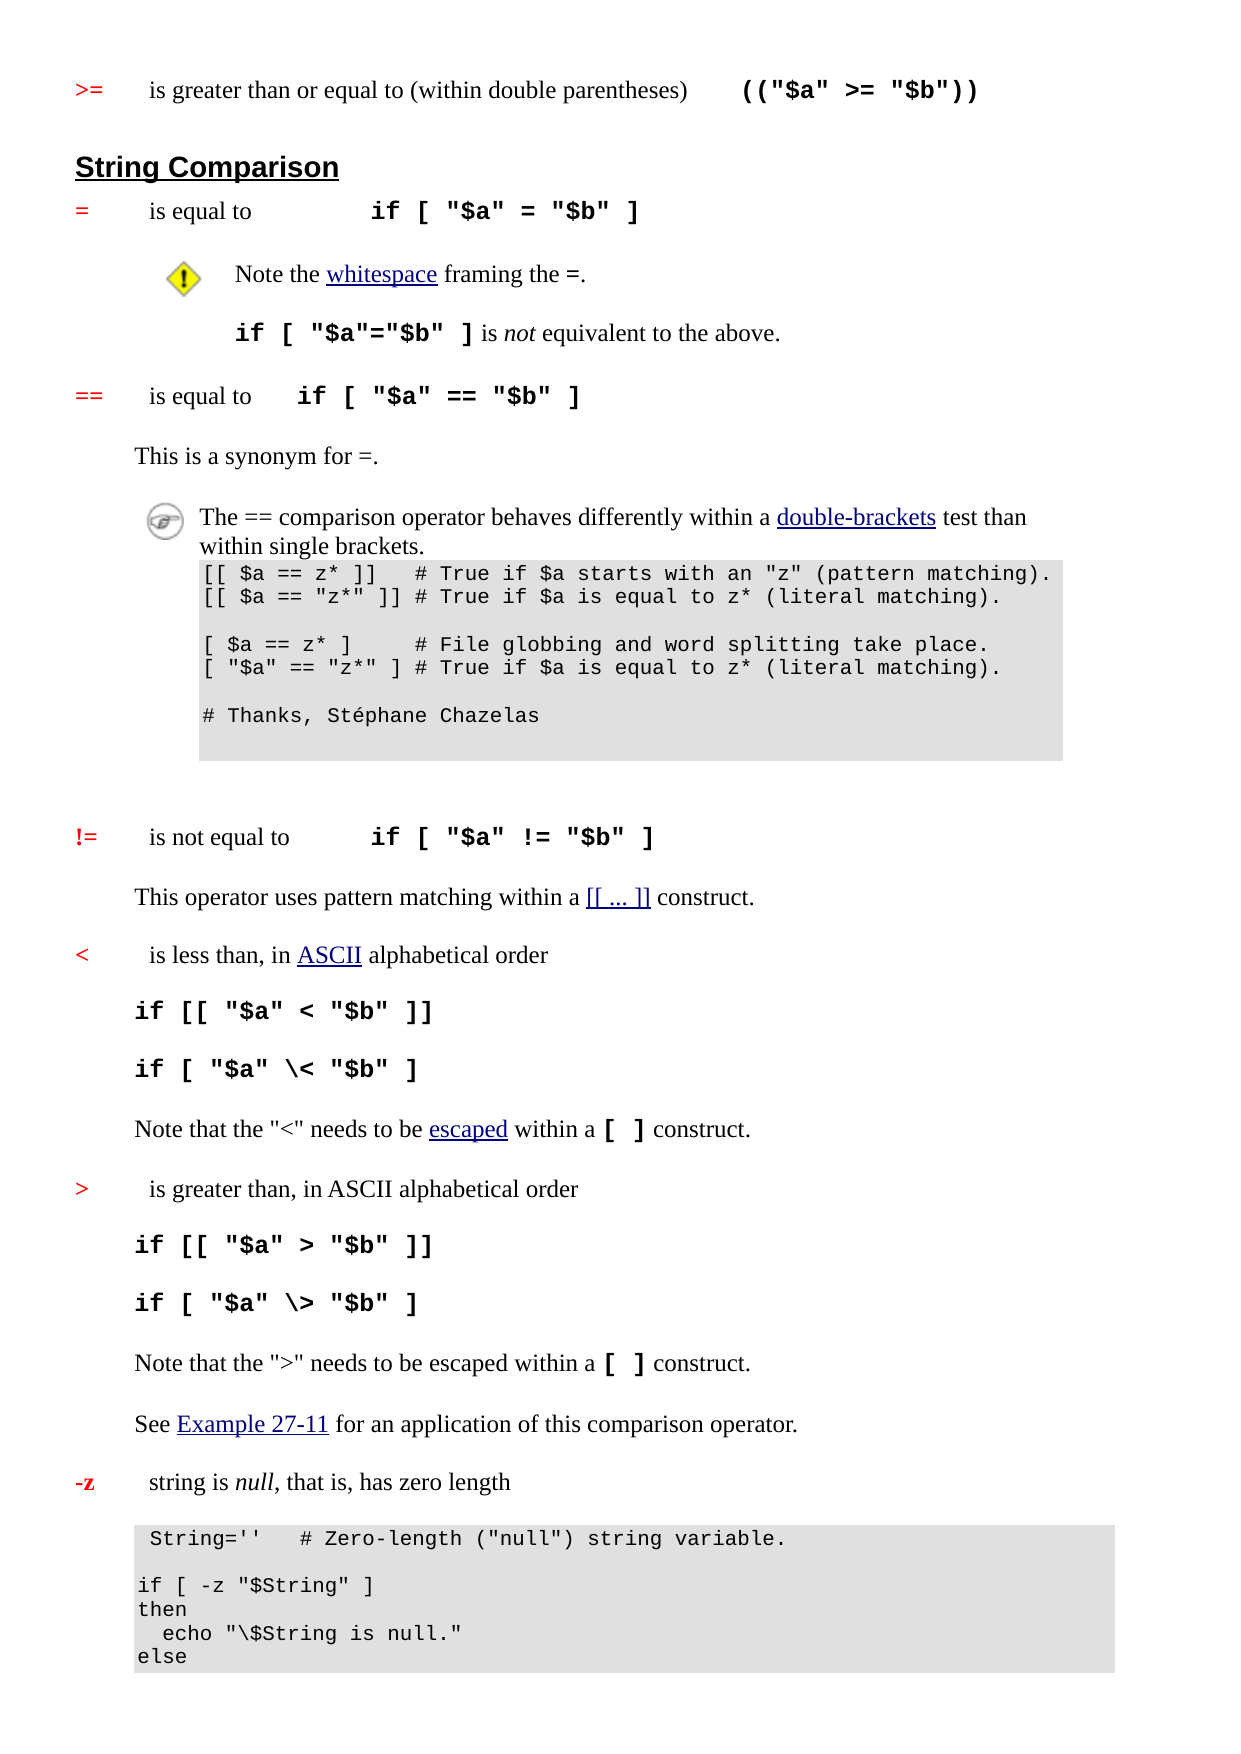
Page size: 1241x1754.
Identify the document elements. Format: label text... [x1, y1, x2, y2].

table_header Note the whitespace framing the =. if [ "$a"="$b" ] is not equivalent to the above. [232, 256, 1115, 381]
list This operator uses pattern matching within a [[ ... ]] construct. [134, 882, 1165, 911]
list if [ "$a" \< "$b" ] [134, 1056, 1165, 1085]
table_header [134, 499, 196, 764]
subtitle > is greater than, in ASCII alphabetical order [75, 1174, 1165, 1203]
table_header [[ $a == z* ]] # True if $a starts with an "z" (pattern matching). [[ $a == "z*" ]] # True if $a is equal to z* (literal matching). [ $a == z* ] # File globbing and word splitting take place. [ "$a" == "z*" ] # True if $a is equal to z* (literal matching). # Thanks, Stéphane Chazelas [199, 560, 1063, 761]
subtitle < is less than, in ASCII alphabetical order [75, 940, 1165, 969]
subtitle != is not equal to if [ "$a" != "$b" ] [75, 822, 1165, 853]
picture [164, 259, 202, 297]
table_header [134, 256, 232, 381]
picture [146, 502, 184, 540]
list Note that the "<" needs to be escaped within a [ ] construct. [134, 1114, 1165, 1145]
subtitle == is equal to if [ "$a" == "$b" ] [75, 381, 1165, 412]
list Note that the ">" needs to be escaped within a [ ] construct. [134, 1348, 1165, 1379]
subtitle -z string is null, that is, has zero length [75, 1467, 1165, 1496]
list if [ "$a" \> "$b" ] [134, 1291, 1165, 1319]
table_header String='' # Zero-length ("null") string variable. if [ -z "$String" ] then echo "\$String is null." else [134, 1525, 1115, 1673]
subtitle >= is greater than or equal to (within double parentheses) (("$a" >= "$b")) [75, 75, 1165, 106]
list if [[ "$a" < "$b" ]] [134, 999, 1165, 1027]
table_header The == comparison operator behaves differently within a double-brackets test than within single brackets. [196, 499, 1072, 764]
list This is a synonym for =. [134, 441, 1165, 470]
subtitle = is equal to if [ "$a" = "$b" ] [75, 196, 1165, 227]
subtitle String Comparison [75, 150, 1165, 184]
list if [[ "$a" > "$b" ]] [134, 1233, 1165, 1261]
list See Example 27-11 for an application of this comparison operator. [134, 1409, 1165, 1437]
